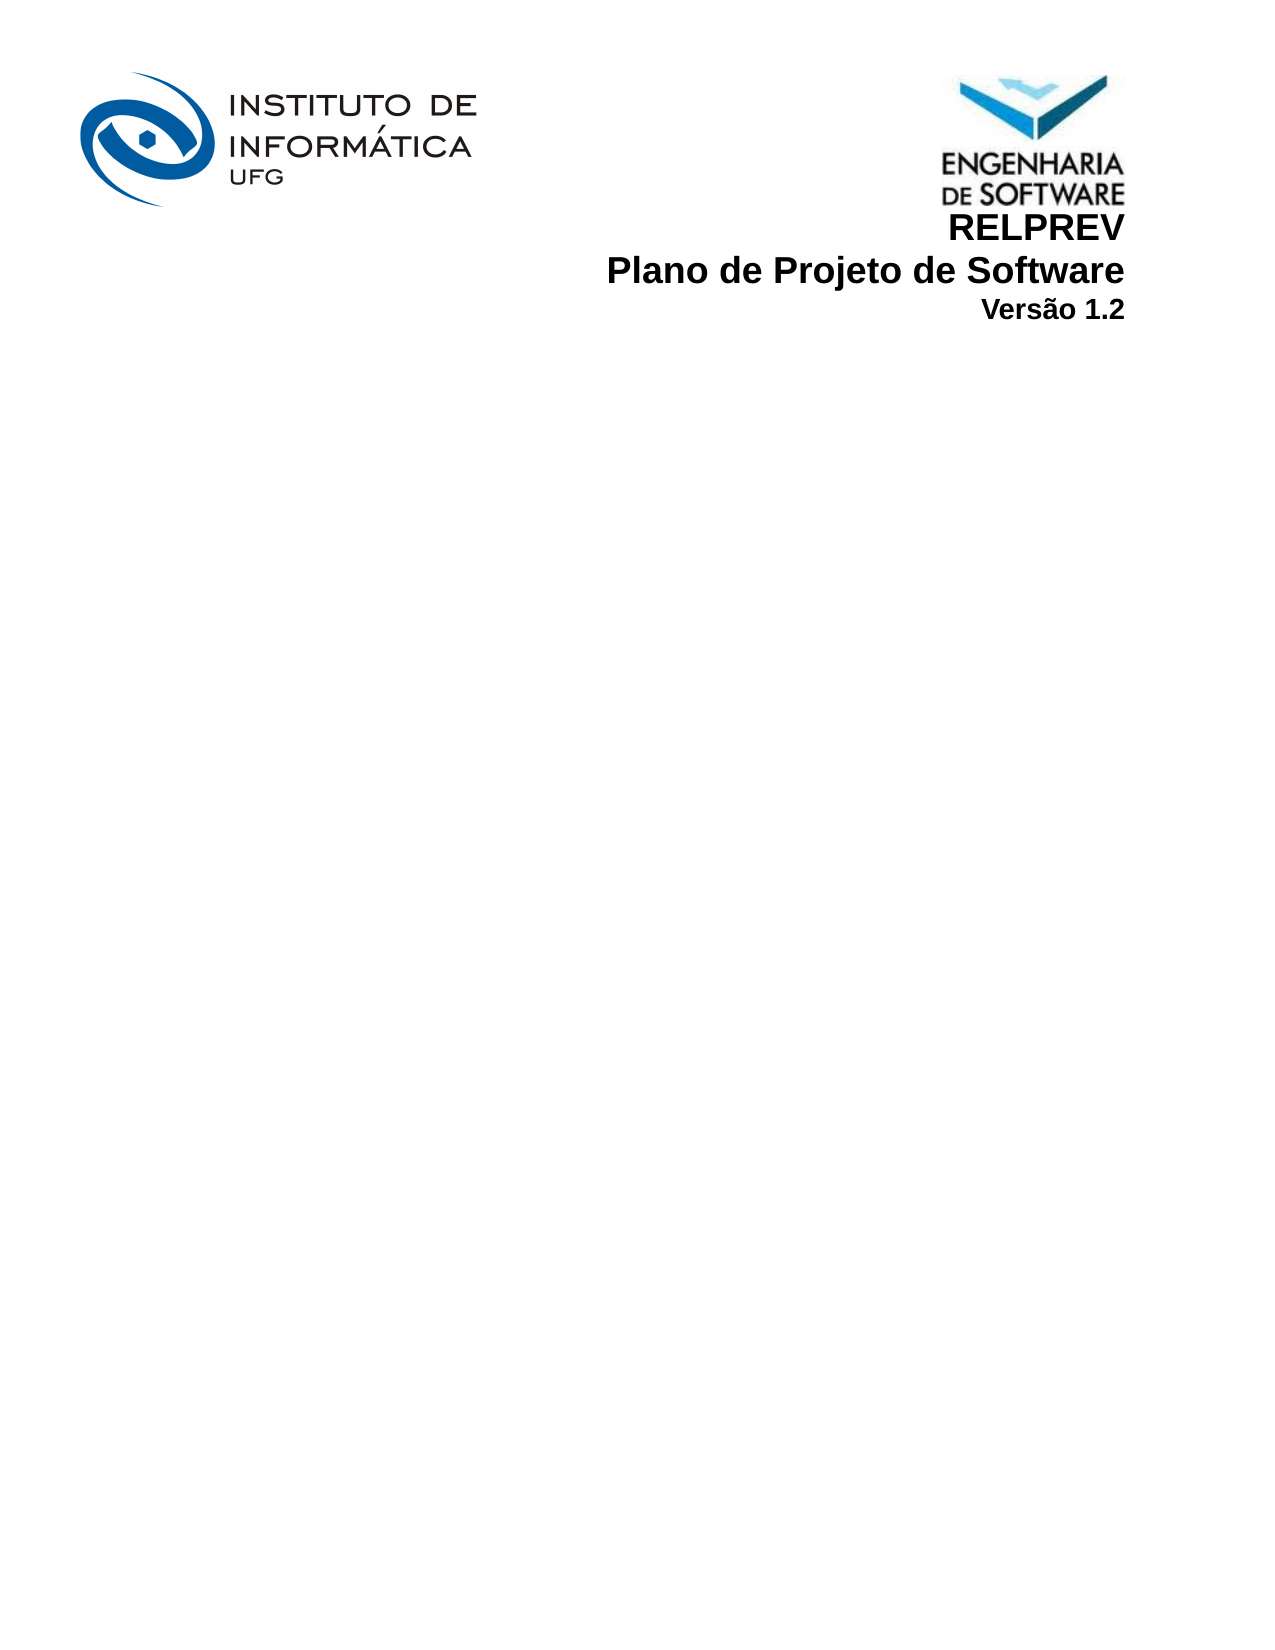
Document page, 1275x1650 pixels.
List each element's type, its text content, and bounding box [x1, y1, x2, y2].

picture [941, 75, 1125, 206]
title Versão 1.2 [150, 292, 1125, 325]
picture [80, 72, 477, 207]
title RELPREV [150, 205, 1125, 248]
title Plano de Projeto de Software [150, 248, 1125, 292]
